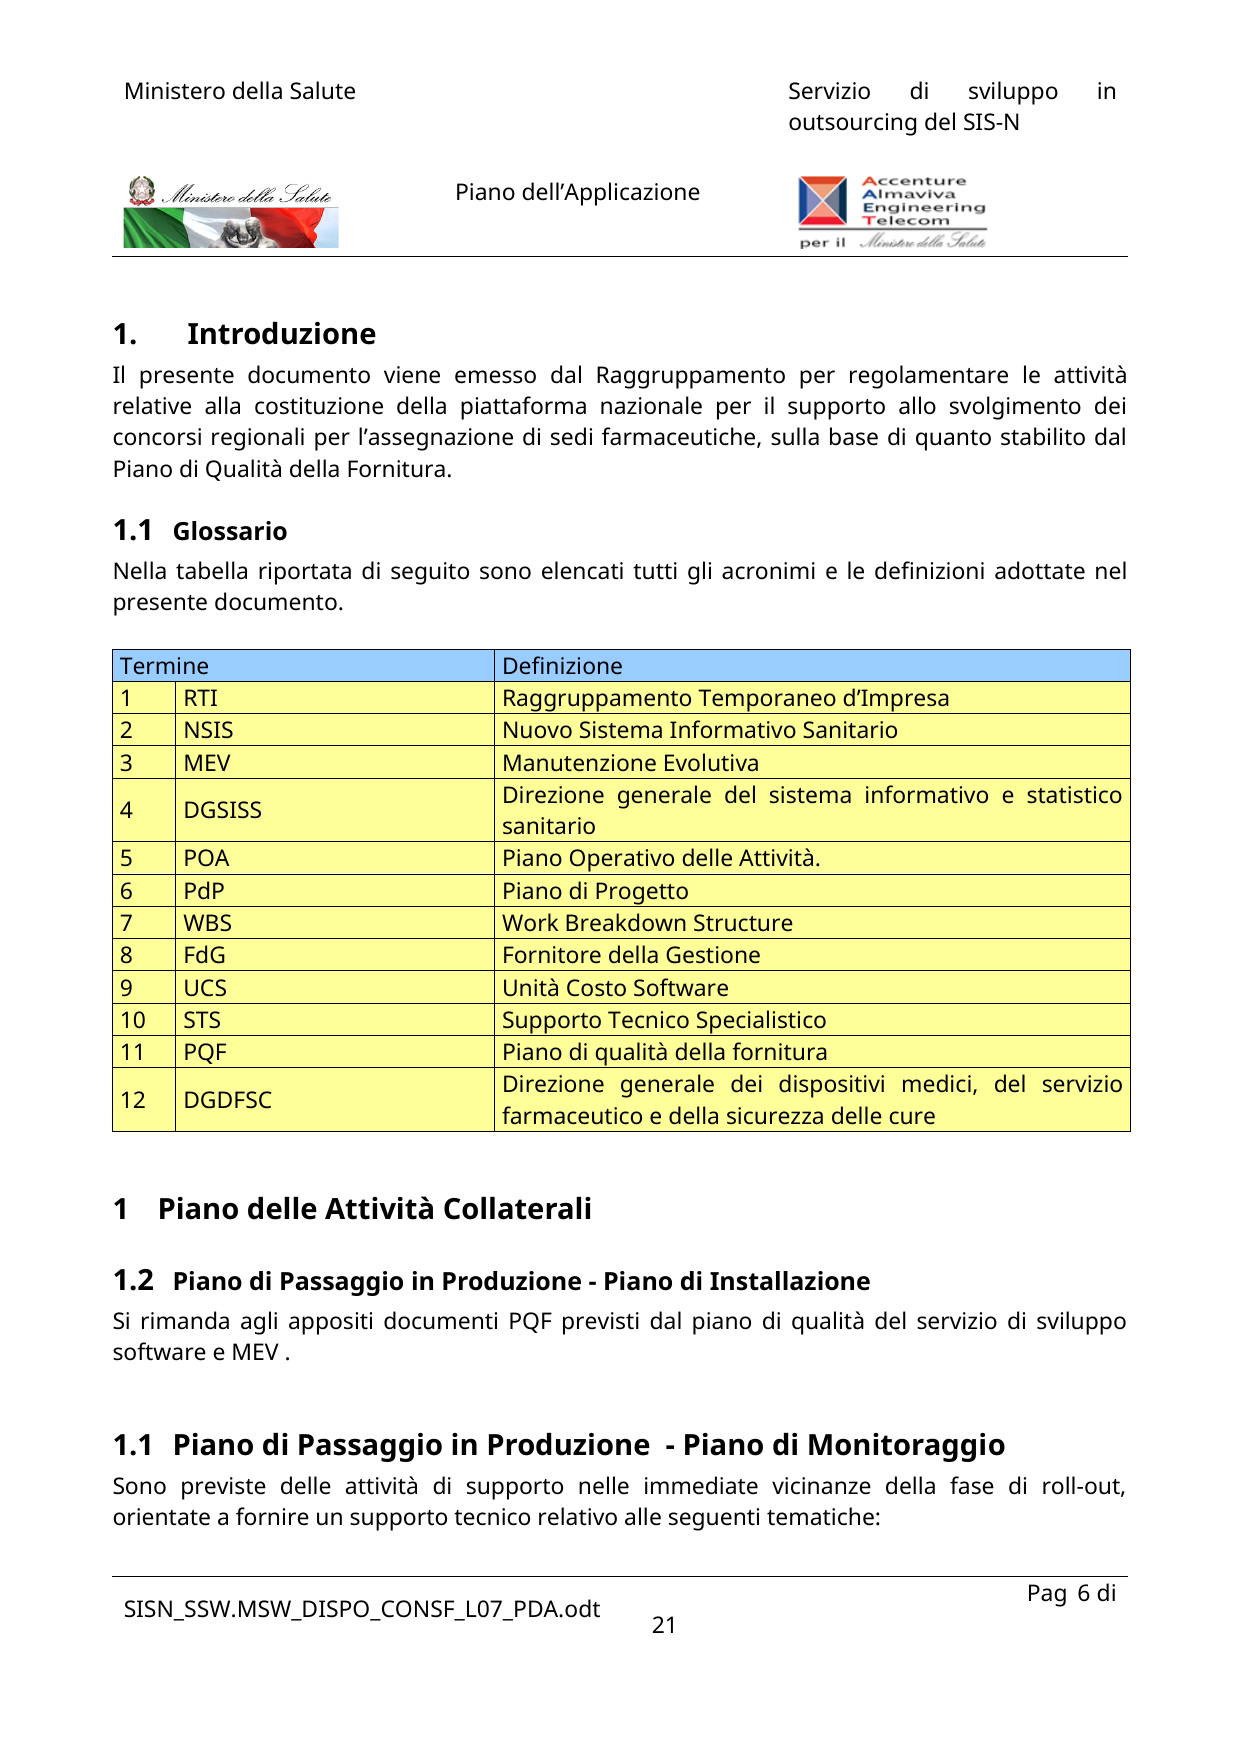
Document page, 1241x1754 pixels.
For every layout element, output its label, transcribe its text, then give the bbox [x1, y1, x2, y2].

table_cell Piano di Progetto [495, 875, 1130, 906]
text Sono previste delle attività di supporto nelle immediate vicinanze della fase di roll-out, orientate a fornire un supporto tecnico relativo alle seguenti tematiche: [112, 1470, 1128, 1532]
table_cell UCS [176, 971, 494, 1003]
list Piano di Passaggio in Produzione - Piano di Installazione [112, 1259, 1128, 1299]
table_cell POA [176, 842, 494, 873]
table_cell STS [176, 1004, 494, 1035]
table_cell DGDFSC [176, 1068, 494, 1131]
table_cell 8 [113, 939, 175, 970]
table_cell 2 [113, 714, 175, 745]
table_cell Raggruppamento Temporaneo d’Impresa [495, 682, 1130, 713]
text Il presente documento viene emesso dal Raggruppamento per regolamentare le attività relative alla costituzione della piattaforma nazionale per il supporto allo svolgimento dei concorsi regionali per l’assegnazione di sedi farmaceutiche, sulla base di quanto stabilito dal Piano di Qualità della Fornitura. [112, 359, 1128, 484]
table_header Termine [113, 650, 494, 681]
table_cell 11 [113, 1036, 175, 1067]
list Glossario [112, 509, 1128, 548]
text Nella tabella riportata di seguito sono elencati tutti gli acronimi e le definizioni adottate nel presente documento. [112, 555, 1128, 617]
table_cell Direzione generale del sistema informativo e statistico sanitario [495, 779, 1130, 841]
table_cell PQF [176, 1036, 494, 1067]
table_cell 4 [113, 779, 175, 841]
table_cell PdP [176, 875, 494, 906]
table_cell Manutenzione Evolutiva [495, 746, 1130, 778]
table_cell 9 [113, 971, 175, 1003]
table_cell 6 [113, 875, 175, 906]
table_cell MEV [176, 746, 494, 778]
table_cell 12 [113, 1068, 175, 1131]
table_cell Piano Operativo delle Attività. [495, 842, 1130, 873]
table_cell RTI [176, 682, 494, 713]
table_cell Supporto Tecnico Specialistico [495, 1004, 1130, 1035]
text Si rimanda agli appositi documenti PQF previsti dal piano di qualità del servizio di sviluppo software e MEV . [112, 1305, 1128, 1367]
table_cell Piano di qualità della fornitura [495, 1036, 1130, 1067]
table_cell 7 [113, 907, 175, 938]
table_cell Nuovo Sistema Informativo Sanitario [495, 714, 1130, 745]
table_cell WBS [176, 907, 494, 938]
table_cell 5 [113, 842, 175, 873]
table_cell 1 [113, 682, 175, 713]
subtitle 1. Introduzione [112, 313, 1128, 353]
list Piano delle Attività Collaterali [112, 1188, 1128, 1228]
table_cell 10 [113, 1004, 175, 1035]
table_cell 3 [113, 746, 175, 778]
table_cell Work Breakdown Structure [495, 907, 1130, 938]
table_cell NSIS [176, 714, 494, 745]
table_cell Fornitore della Gestione [495, 939, 1130, 970]
table_cell DGSISS [176, 779, 494, 841]
table_cell FdG [176, 939, 494, 970]
list Piano di Passaggio in Produzione - Piano di Monitoraggio [112, 1424, 1128, 1463]
table_cell Unità Costo Software [495, 971, 1130, 1003]
table_header Definizione [495, 650, 1130, 681]
table_cell Direzione generale dei dispositivi medici, del servizio farmaceutico e della sicurezza delle cure [495, 1068, 1130, 1131]
